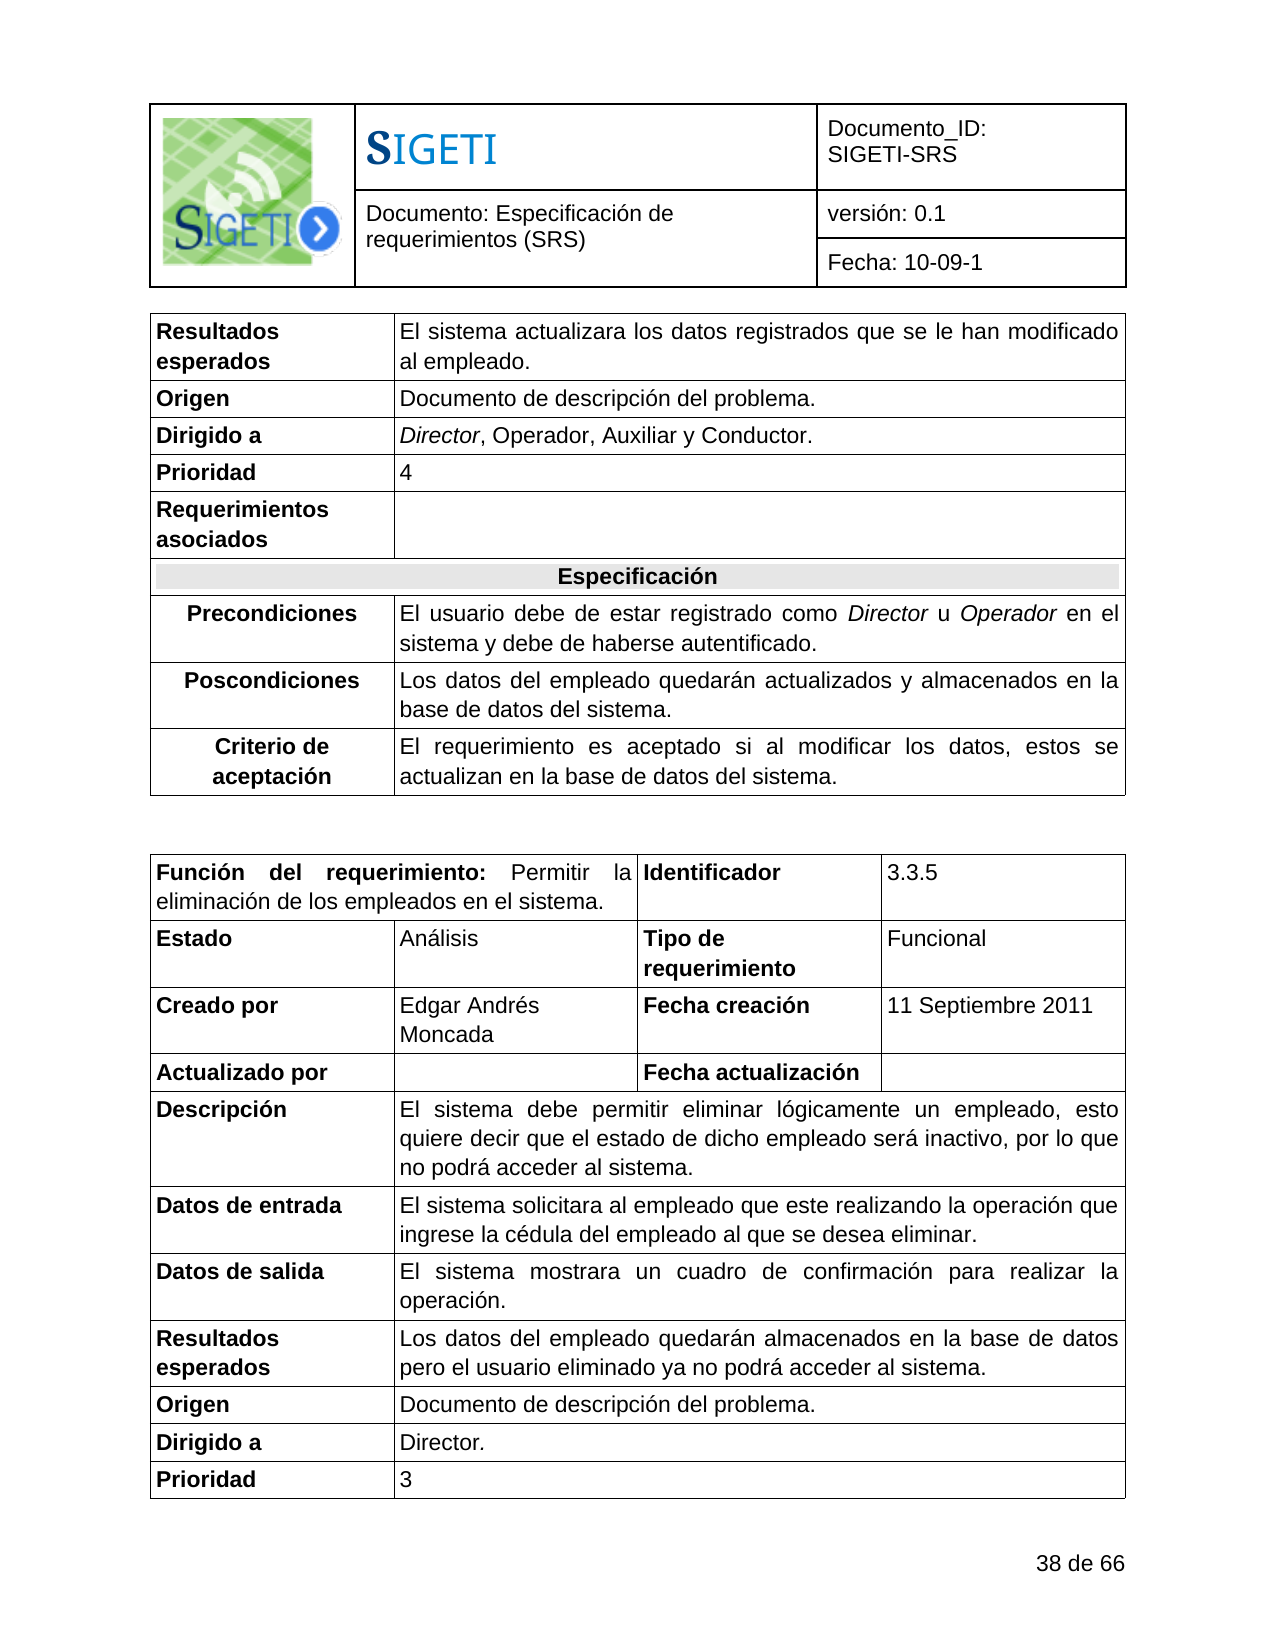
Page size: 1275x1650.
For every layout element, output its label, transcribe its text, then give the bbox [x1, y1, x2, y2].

table_cell Edgar Andrés Moncada [395, 988, 637, 1053]
table_cell Director. [395, 1424, 1125, 1461]
table_cell El sistema debe permitir eliminar lógicamente un empleado, esto quiere decir que el estado de dicho empleado será inactivo, por lo que no podrá acceder al sistema. [395, 1092, 1125, 1186]
table_header 3.3.5 [882, 855, 1125, 920]
picture [162, 118, 343, 266]
table_cell Documento de descripción del problema. [395, 381, 1125, 417]
table_cell 4 [395, 455, 1125, 491]
table_cell [395, 1054, 637, 1091]
table_header Identificador [638, 855, 881, 920]
table_cell El usuario debe de estar registrado como Director u Operador en el sistema y debe de haberse autentificado. [395, 596, 1125, 662]
table_cell Tipo de requerimiento [638, 921, 881, 987]
table_header Función del requerimiento: Permitir la eliminación de los empleados en el sistema. [151, 855, 637, 920]
table_cell [395, 492, 1125, 558]
table_cell Datos de entrada [151, 1187, 394, 1253]
table_cell 3 [395, 1462, 1125, 1498]
table_cell El sistema solicitara al empleado que este realizando la operación que ingrese la cédula del empleado al que se desea eliminar. [395, 1187, 1125, 1253]
table_cell Requerimientos asociados [151, 492, 394, 558]
table_cell Prioridad [151, 1462, 394, 1498]
table_cell Fecha creación [638, 988, 881, 1053]
table_cell El sistema actualizara los datos registrados que se le han modificado al empleado. [395, 314, 1125, 380]
table_cell Estado [151, 921, 394, 987]
table_cell Dirigido a [151, 1424, 394, 1461]
table_cell Los datos del empleado quedarán actualizados y almacenados en la base de datos del sistema. [395, 663, 1125, 728]
table_cell Criterio de aceptación [151, 729, 394, 795]
table_cell Resultados esperados [151, 1321, 394, 1386]
table_cell Dirigido a [151, 418, 394, 454]
table_cell Descripción [151, 1092, 394, 1186]
table_cell Resultados esperados [151, 314, 394, 380]
table_cell Director, Operador, Auxiliar y Conductor. [395, 418, 1125, 454]
table_cell Creado por [151, 988, 394, 1053]
table_cell Datos de salida [151, 1254, 394, 1319]
table_cell El requerimiento es aceptado si al modificar los datos, estos se actualizan en la base de datos del sistema. [395, 729, 1125, 795]
table_cell Prioridad [151, 455, 394, 491]
table_cell Origen [151, 1387, 394, 1423]
table_cell [882, 1054, 1125, 1091]
table_cell 11 Septiembre 2011 [882, 988, 1125, 1053]
table_cell Origen [151, 381, 394, 417]
table_cell Documento de descripción del problema. [395, 1387, 1125, 1423]
table_cell Poscondiciones [151, 663, 394, 728]
table_cell Precondiciones [151, 596, 394, 662]
table_cell Fecha actualización [638, 1054, 881, 1091]
table_cell Funcional [882, 921, 1125, 987]
table_cell Los datos del empleado quedarán almacenados en la base de datos pero el usuario eliminado ya no podrá acceder al sistema. [395, 1321, 1125, 1386]
table_cell Análisis [395, 921, 637, 987]
table_cell Actualizado por [151, 1054, 394, 1091]
table_cell El sistema mostrara un cuadro de confirmación para realizar la operación. [395, 1254, 1125, 1319]
table_cell Especificación [151, 559, 1125, 595]
